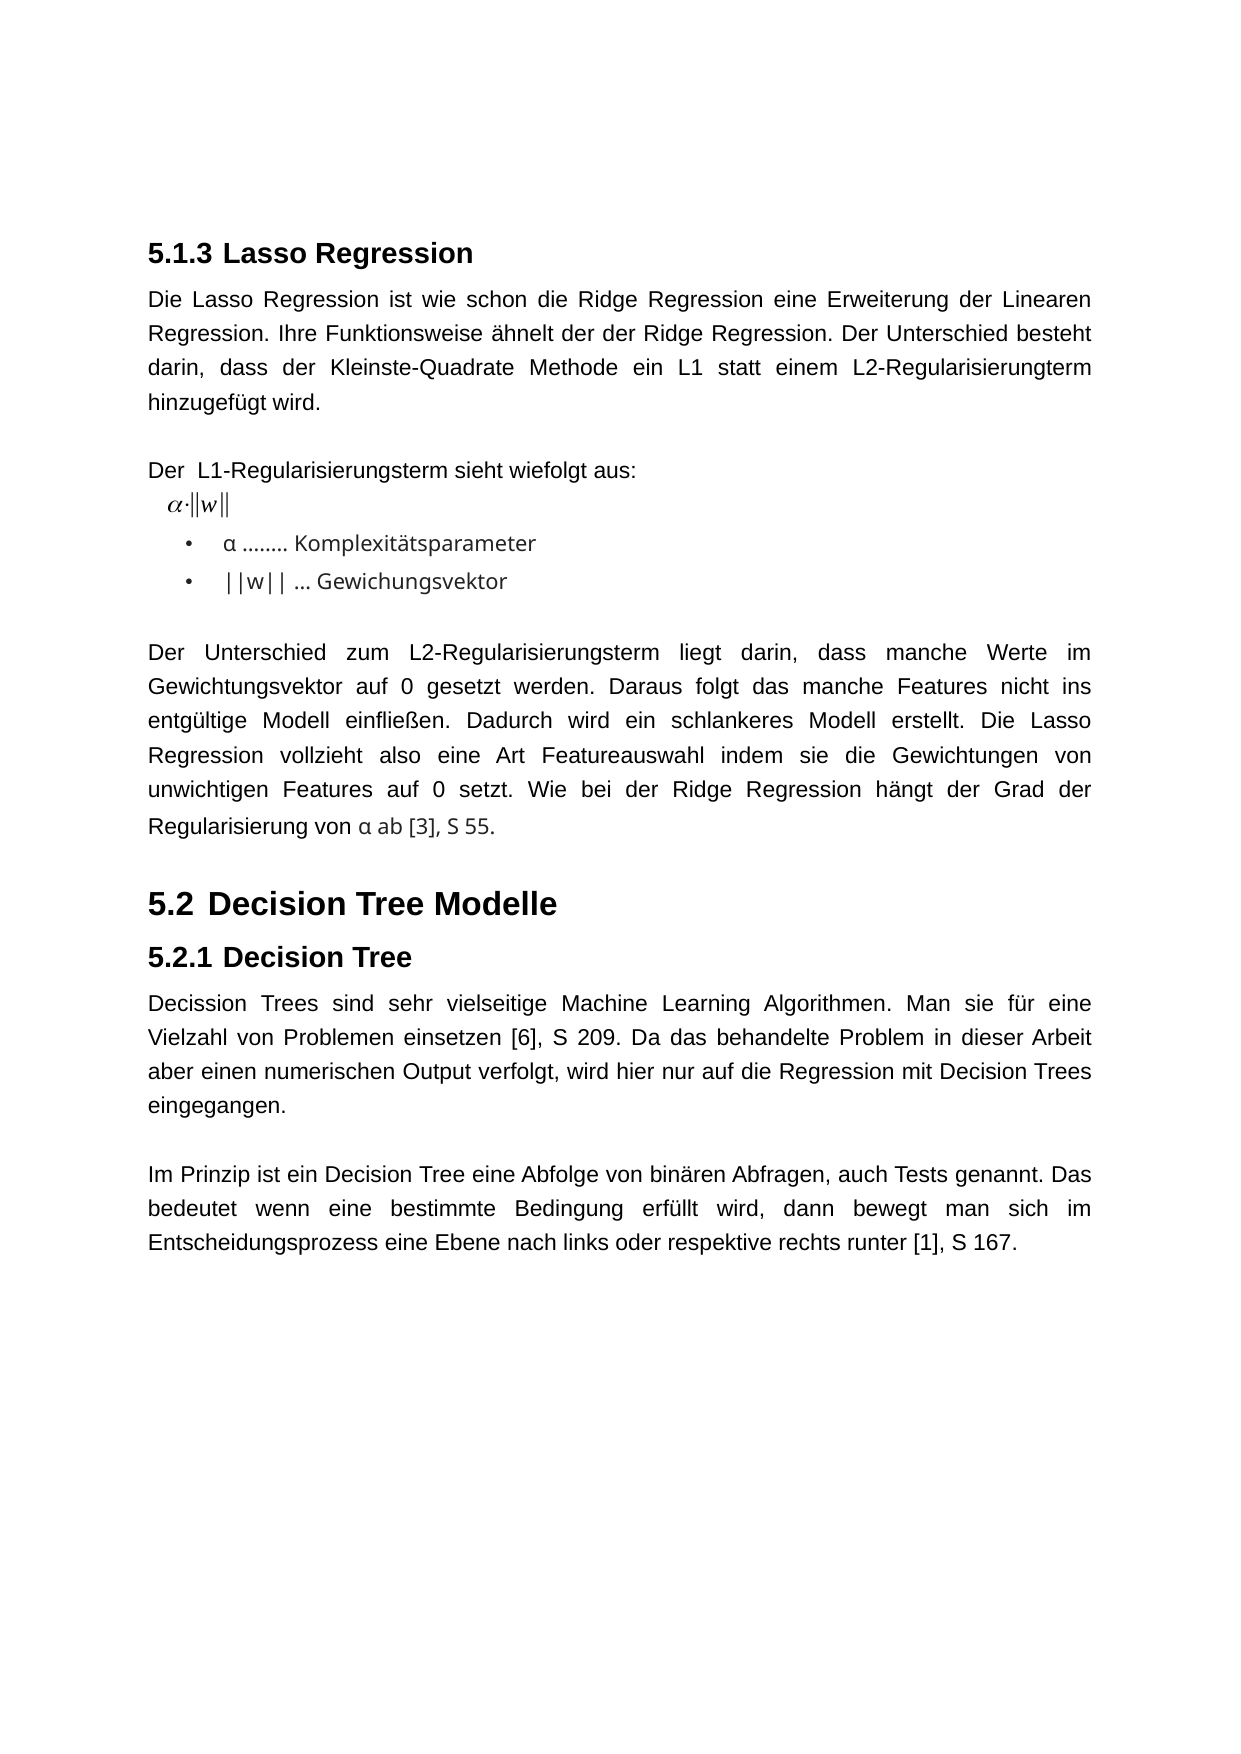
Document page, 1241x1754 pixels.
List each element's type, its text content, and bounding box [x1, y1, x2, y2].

text Die Lasso Regression ist wie schon die Ridge Regression eine Erweiterung der Linearen Regression. Ihre Funktionsweise ähnelt der der Ridge Regression. Der Unterschied besteht darin, dass der Kleinste-Quadrate Methode ein L1 statt einem L2-Regularisierungterm hinzugefügt wird. [148, 286, 1092, 415]
text Decission Trees sind sehr vielseitige Machine Learning Algorithmen. Man sie für eine Vielzahl von Problemen einsetzen [6], S 209. Da das behandelte Problem in dieser Arbeit aber einen numerischen Output verfolgt, wird hier nur auf die Regression mit Decision Trees eingegangen. [148, 990, 1092, 1118]
text Im Prinzip ist ein Decision Tree eine Abfolge von binären Abfragen, auch Tests genannt. Das bedeutet wenn eine bestimmte Bedingung erfüllt wird, dann bewegt man sich im Entscheidungsprozess eine Ebene nach links oder respektive rechts runter [1], S 167. [148, 1161, 1092, 1255]
subtitle Decision Tree [148, 940, 1092, 973]
text Der Unterschied zum L2-Regularisierungsterm liegt darin, dass manche Werte im Gewichtungsvektor auf 0 gesetzt werden. Daraus folgt das manche Features nicht ins entgültige Modell einfließen. Dadurch wird ein schlankeres Modell erstellt. Die Lasso Regression vollzieht also eine Art Featureauswahl indem sie die Gewichtungen von unwichtigen Features auf 0 setzt. Wie bei der Ridge Regression hängt der Grad der Regularisierung von α ab [3], S 55. [148, 639, 1092, 841]
list ||w|| … Gewichungsvektor [185, 566, 1092, 596]
text Der L1-Regularisierungsterm sieht wiefolgt aus: [148, 457, 1092, 483]
subtitle Decision Tree Modelle [148, 884, 1092, 922]
list α …….. Komplexitätsparameter [185, 528, 1092, 557]
subtitle Lasso Regression [148, 236, 1092, 270]
